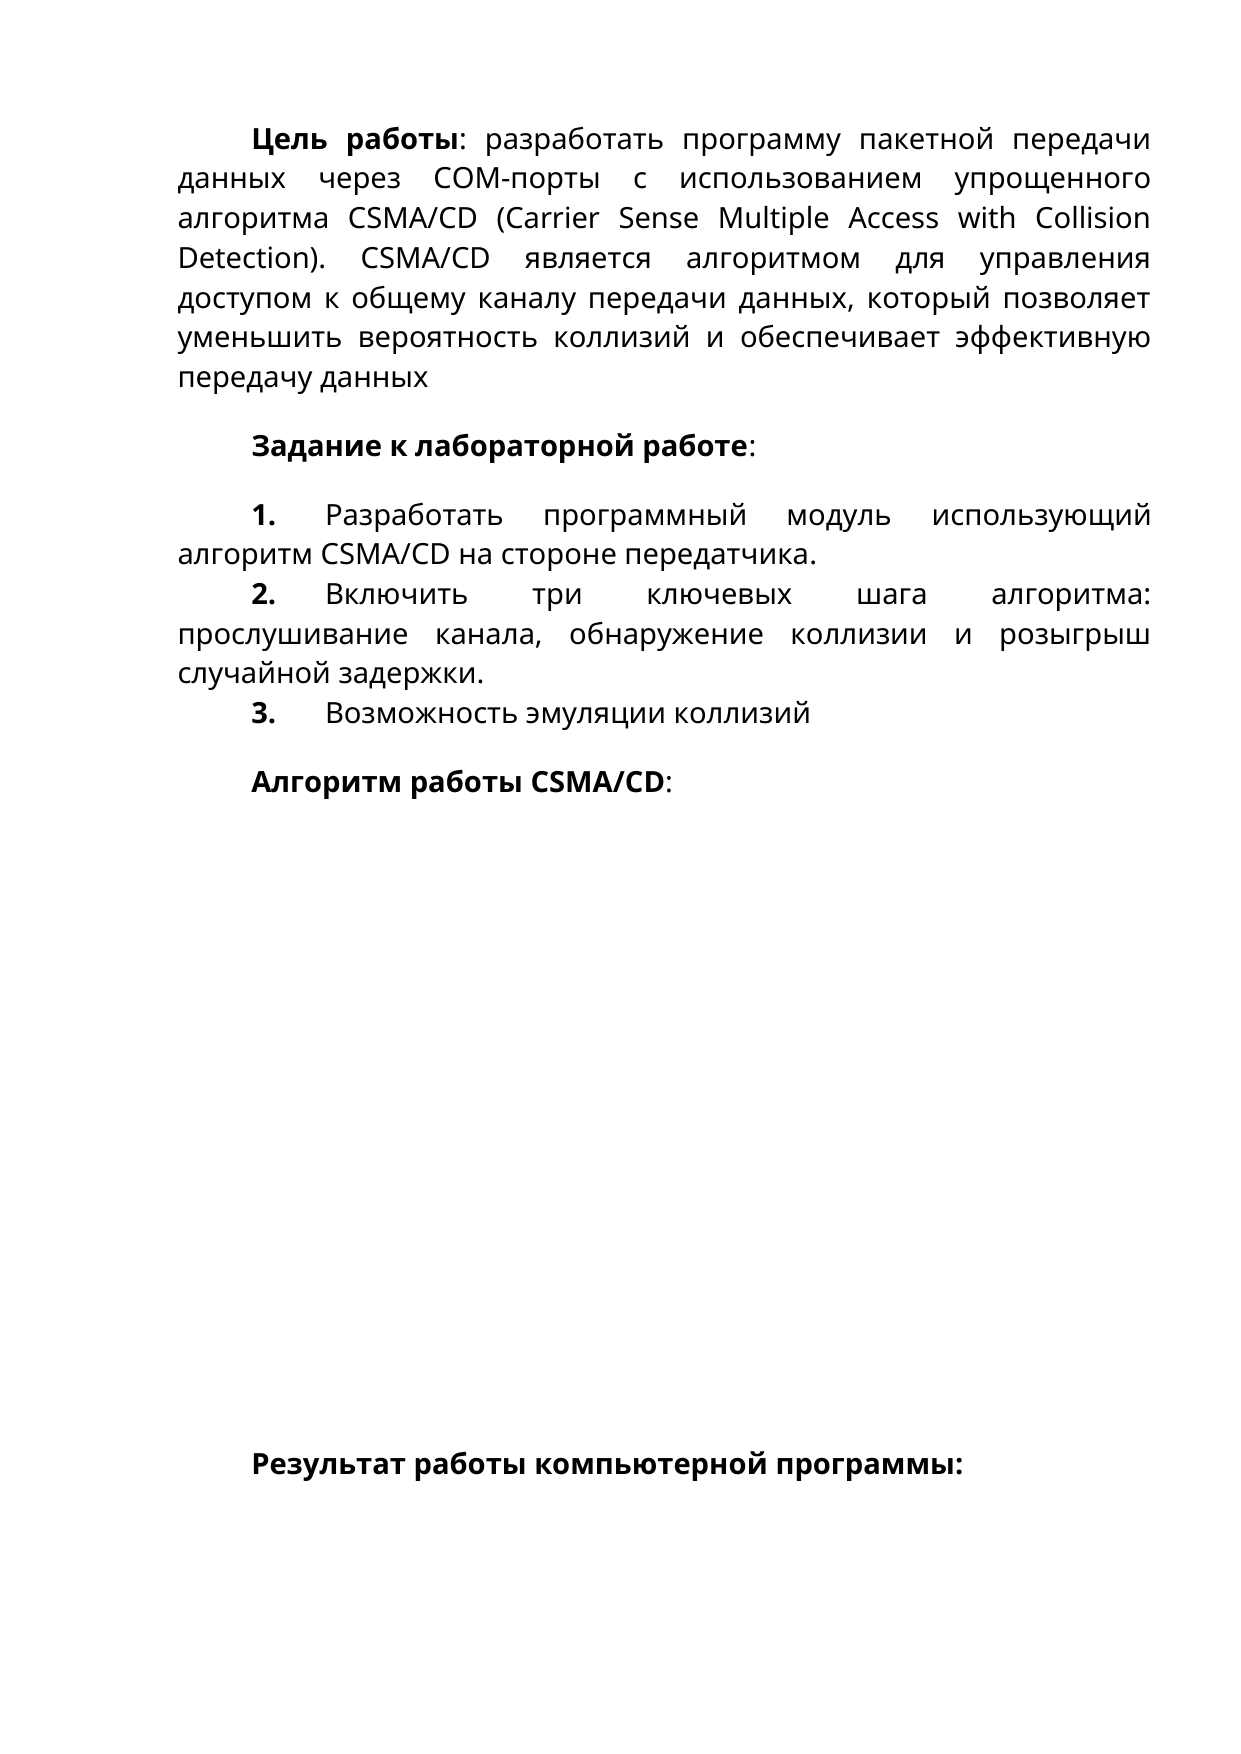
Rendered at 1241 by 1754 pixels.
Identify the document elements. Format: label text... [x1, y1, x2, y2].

list Разработать программный модуль использующий алгоритм CSMA/CD на стороне передатчика. [177, 494, 1152, 573]
text Результат работы компьютерной программы: [177, 1444, 1152, 1483]
list Включить три ключевых шага алгоритма: прослушивание канала, обнаружение коллизии и розыгрыш случайной задержки. [177, 573, 1152, 692]
text Алгоритм работы CSMA/CD: [177, 761, 1152, 801]
text Задание к лабораторной работе: [177, 425, 1152, 465]
list Возможность эмуляции коллизий [177, 692, 1152, 732]
text Цель работы: разработать программу пакетной передачи данных через COM-порты с использованием упрощенного алгоритма CSMA/CD (Carrier Sense Multiple Access with Collision Detection). CSMA/CD является алгоритмом для управления доступом к общему каналу передачи данных, который позволяет уменьшить вероятность коллизий и обеспечивает эффективную передачу данных [177, 118, 1152, 396]
